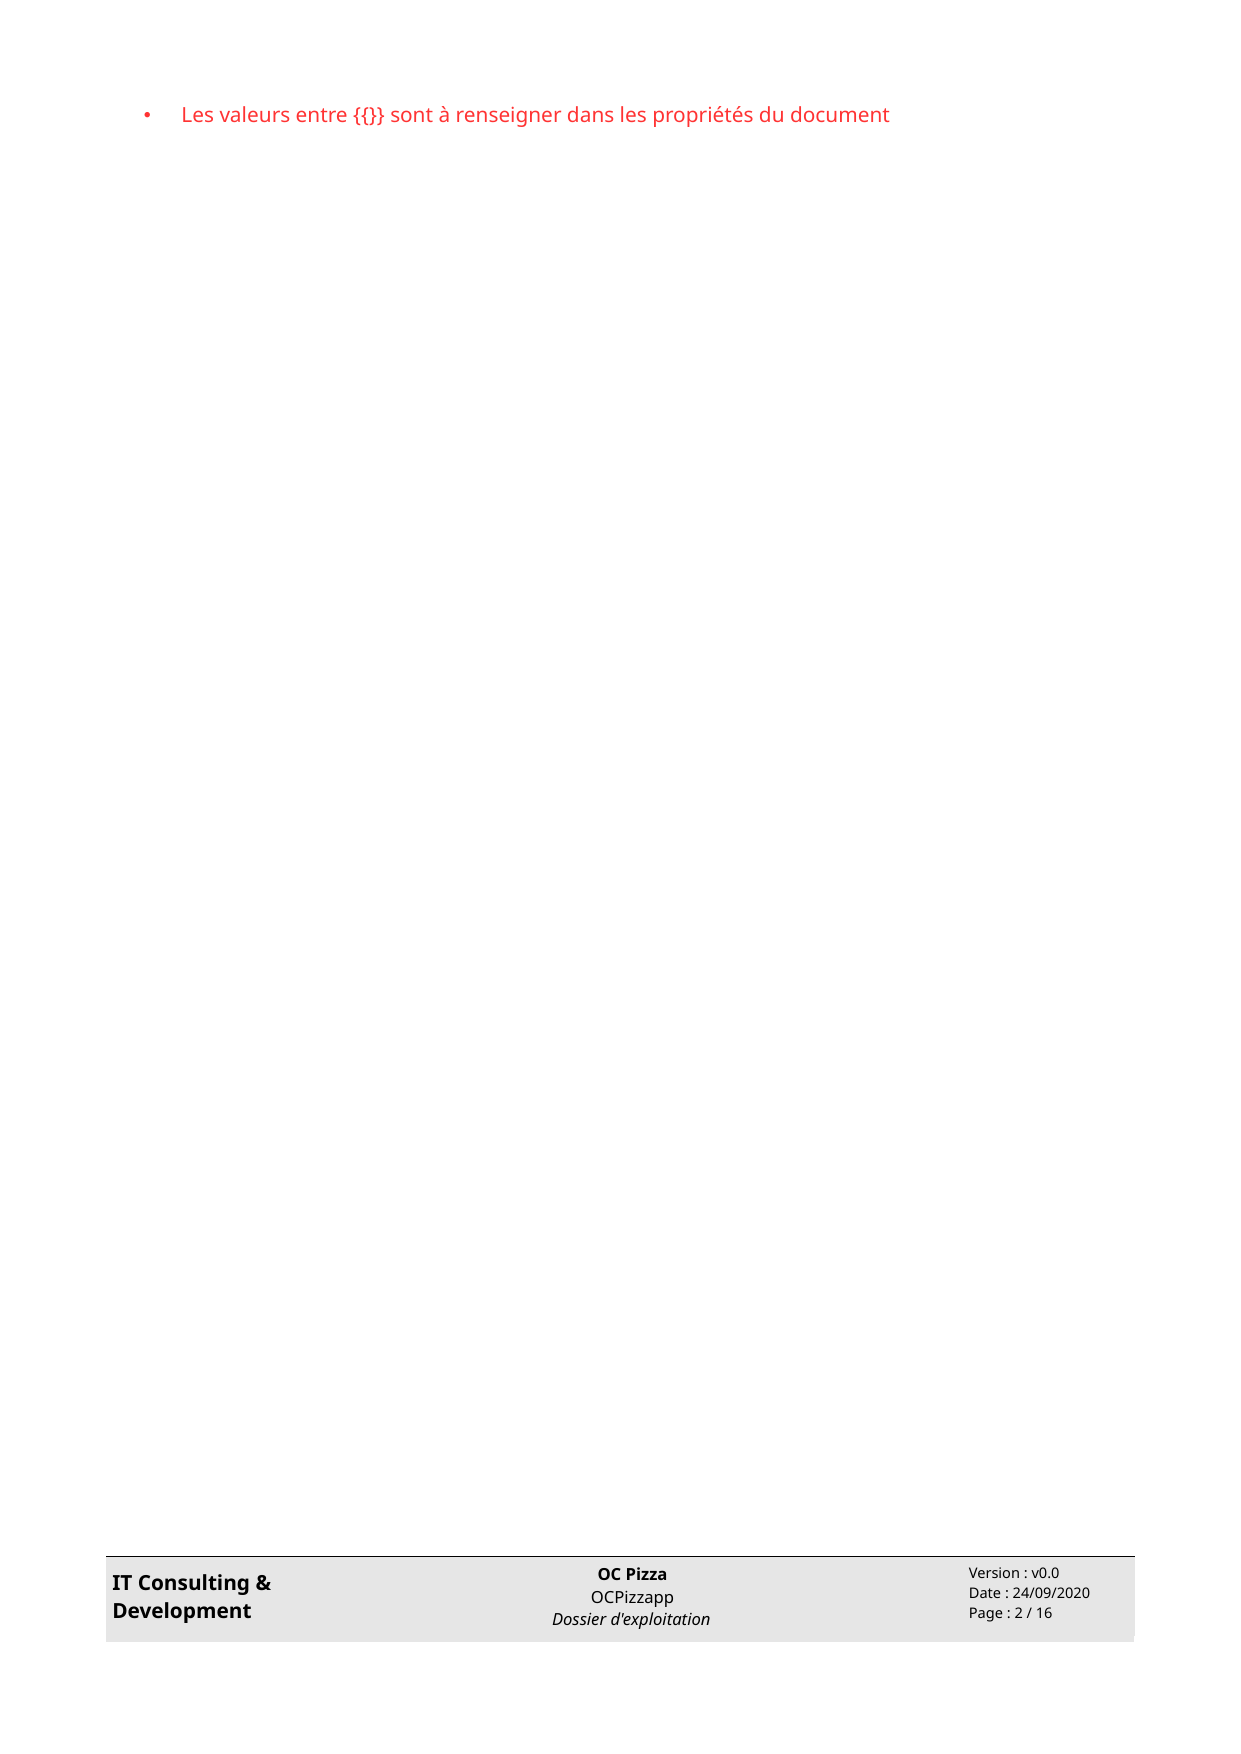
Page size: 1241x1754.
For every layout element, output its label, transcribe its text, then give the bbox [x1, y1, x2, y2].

list Les valeurs entre {{}} sont à renseigner dans les propriétés du document [144, 100, 1134, 129]
